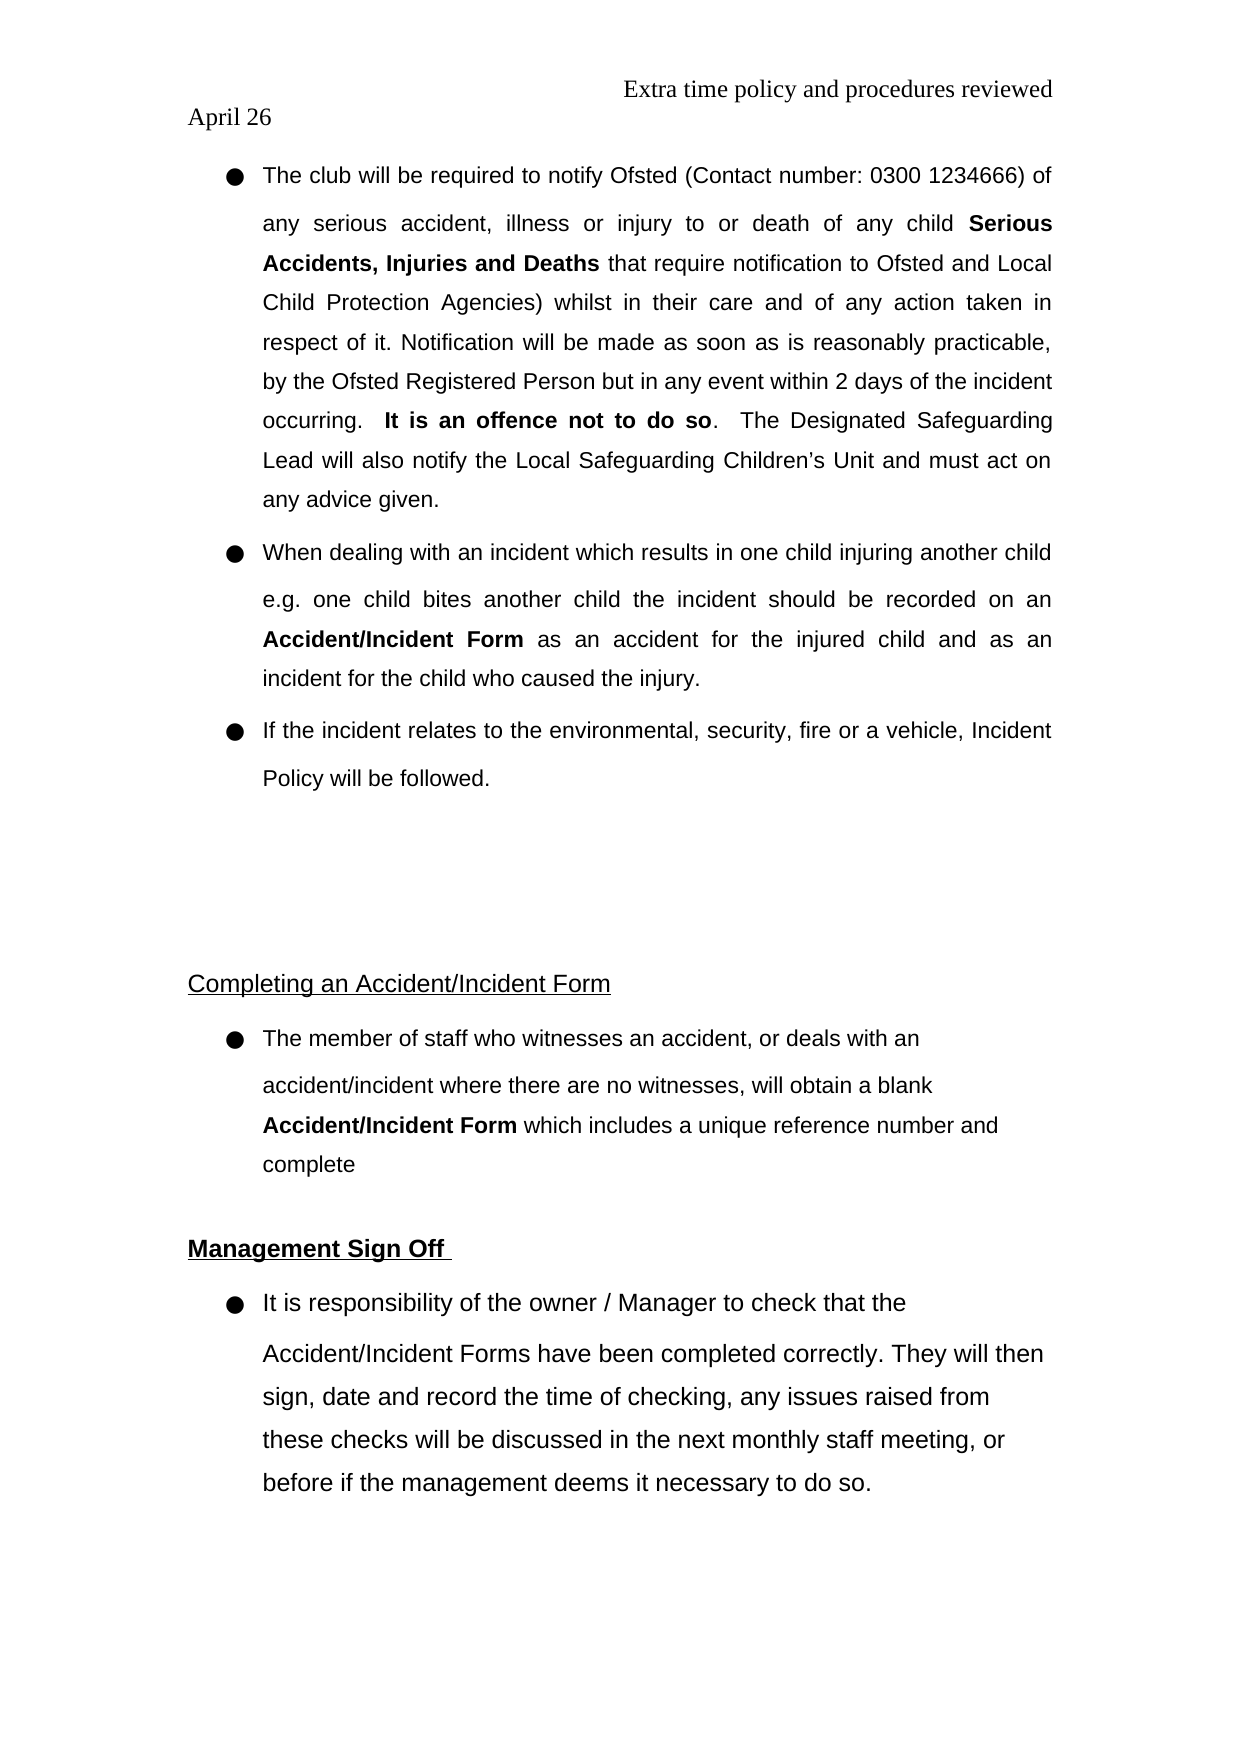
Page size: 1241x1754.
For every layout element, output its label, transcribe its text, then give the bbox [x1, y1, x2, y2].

list If the incident relates to the environmental, security, fire or a vehicle, Incident Policy will be followed. [225, 704, 1053, 791]
list The club will be required to notify Ofsted (Contact number: 0300 1234666) of any serious accident, illness or injury to or death of any child Serious Accidents, Injuries and Deaths that require notification to Ofsted and Local Child Protection Agencies) whilst in their care and of any action taken in respect of it. Notification will be made as soon as is reasonably practicable, by the Ofsted Registered Person but in any event within 2 days of the incident occurring. It is an offence not to do so. The Designated Safeguarding Lead will also notify the Local Safeguarding Children’s Unit and must act on any advice given. [225, 150, 1053, 513]
text Management Sign Off [187, 1234, 1053, 1263]
list The member of staff who witnesses an accident, or deals with an accident/incident where there are no witnesses, will obtain a blank Accident/Incident Form which includes a unique reference number and complete [225, 1012, 1053, 1178]
text Completing an Accident/Incident Form [187, 969, 1053, 998]
list When dealing with an incident which results in one child injuring another child e.g. one child bites another child the incident should be recorded on an Accident/Incident Form as an accident for the injured child and as an incident for the child who caused the injury. [225, 526, 1053, 691]
list It is responsibility of the owner / Manager to check that the Accident/Incident Forms have been completed correctly. They will then sign, date and record the time of checking, any issues raised from these checks will be discussed in the next monthly staff meeting, or before if the management deems it necessary to do so. [225, 1277, 1053, 1497]
